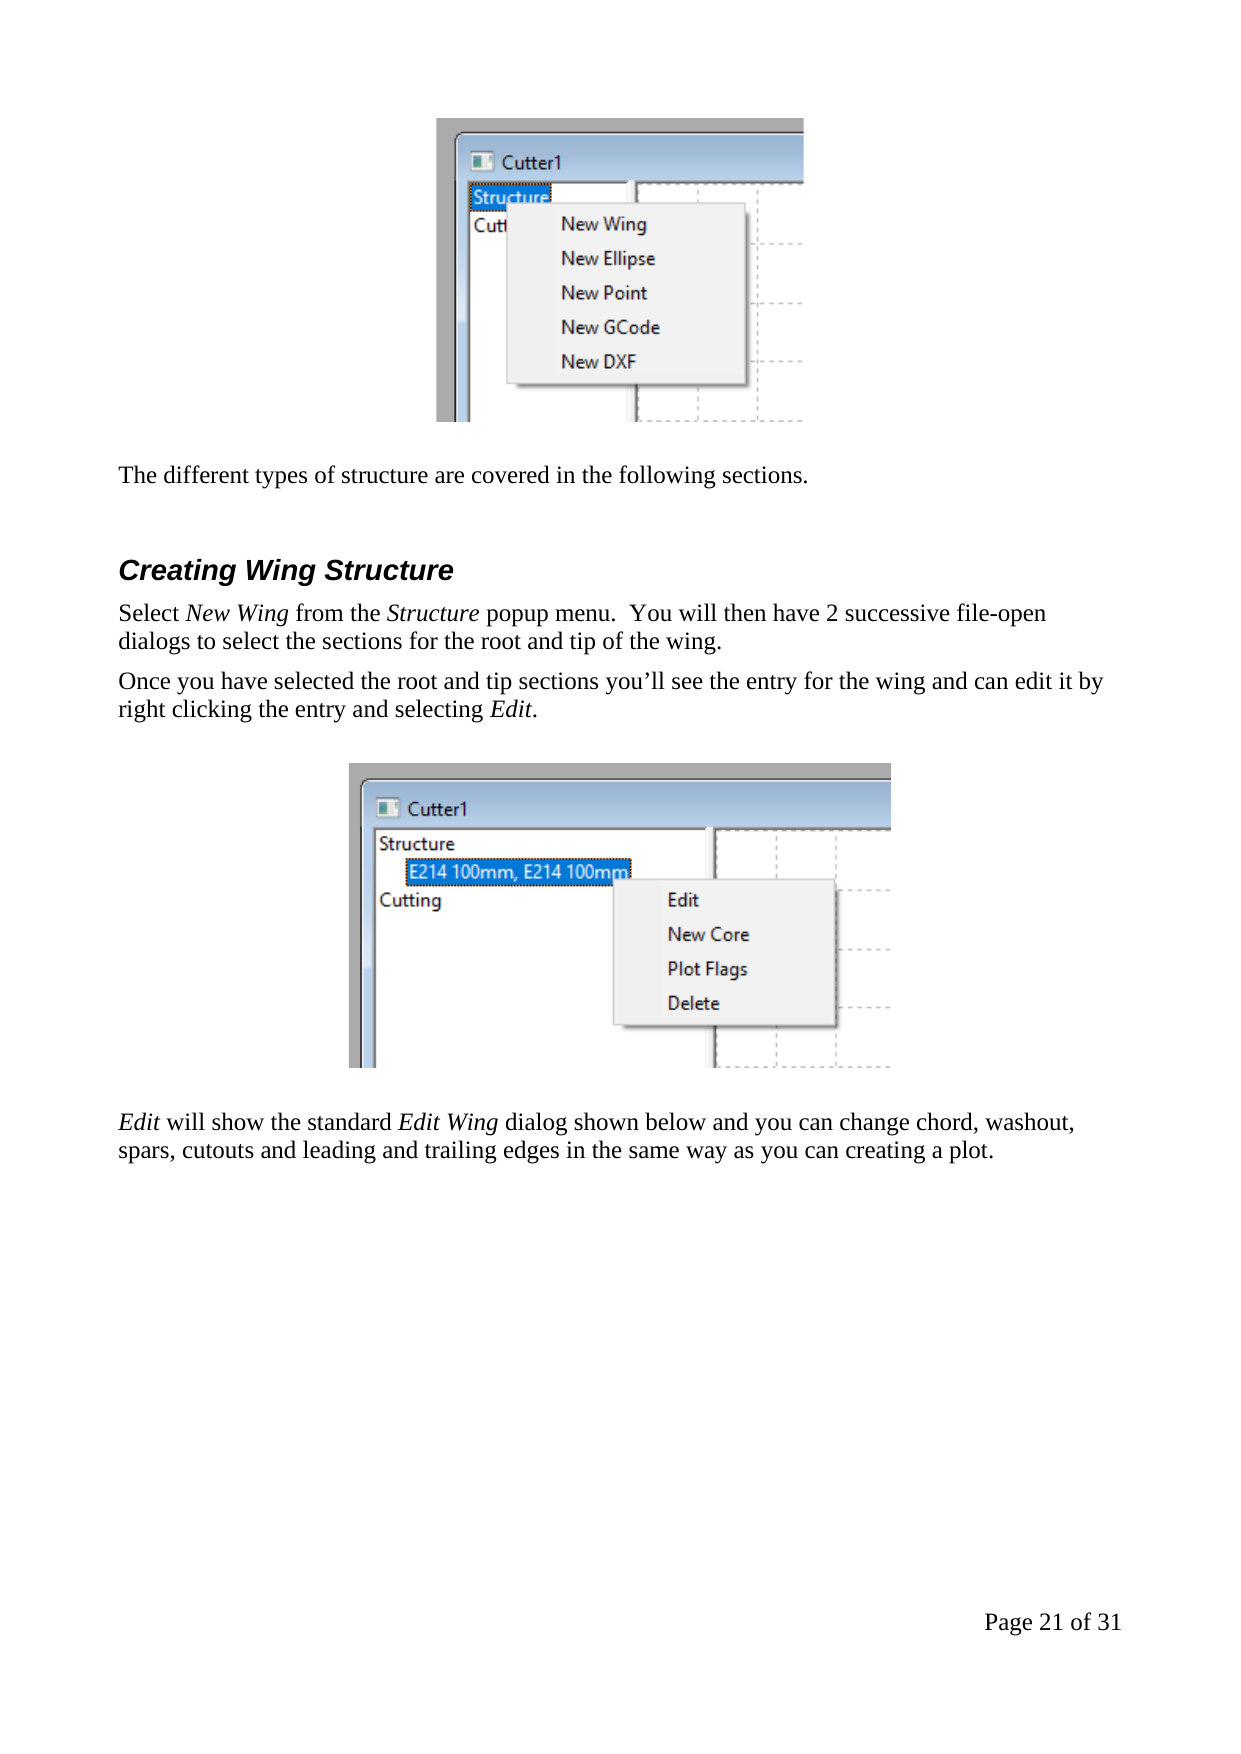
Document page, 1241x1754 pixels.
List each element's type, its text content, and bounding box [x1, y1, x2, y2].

picture [348, 763, 892, 1068]
text Select New Wing from the Structure popup menu. You will then have 2 successive file-open dialogs to select the sections for the root and tip of the wing. [118, 599, 1122, 655]
text The different types of structure are covered in the following sections. [118, 461, 1122, 489]
subtitle Creating Wing Structure [118, 554, 1122, 587]
picture [436, 118, 804, 422]
text Edit will show the standard Edit Wing dialog shown below and you can change chord, washout, spars, cutouts and leading and trailing edges in the same way as you can creating a plot. [118, 1108, 1122, 1163]
text Once you have selected the root and tip sections you’ll see the entry for the wing and can edit it by right clicking the entry and selecting Edit. [118, 667, 1122, 723]
